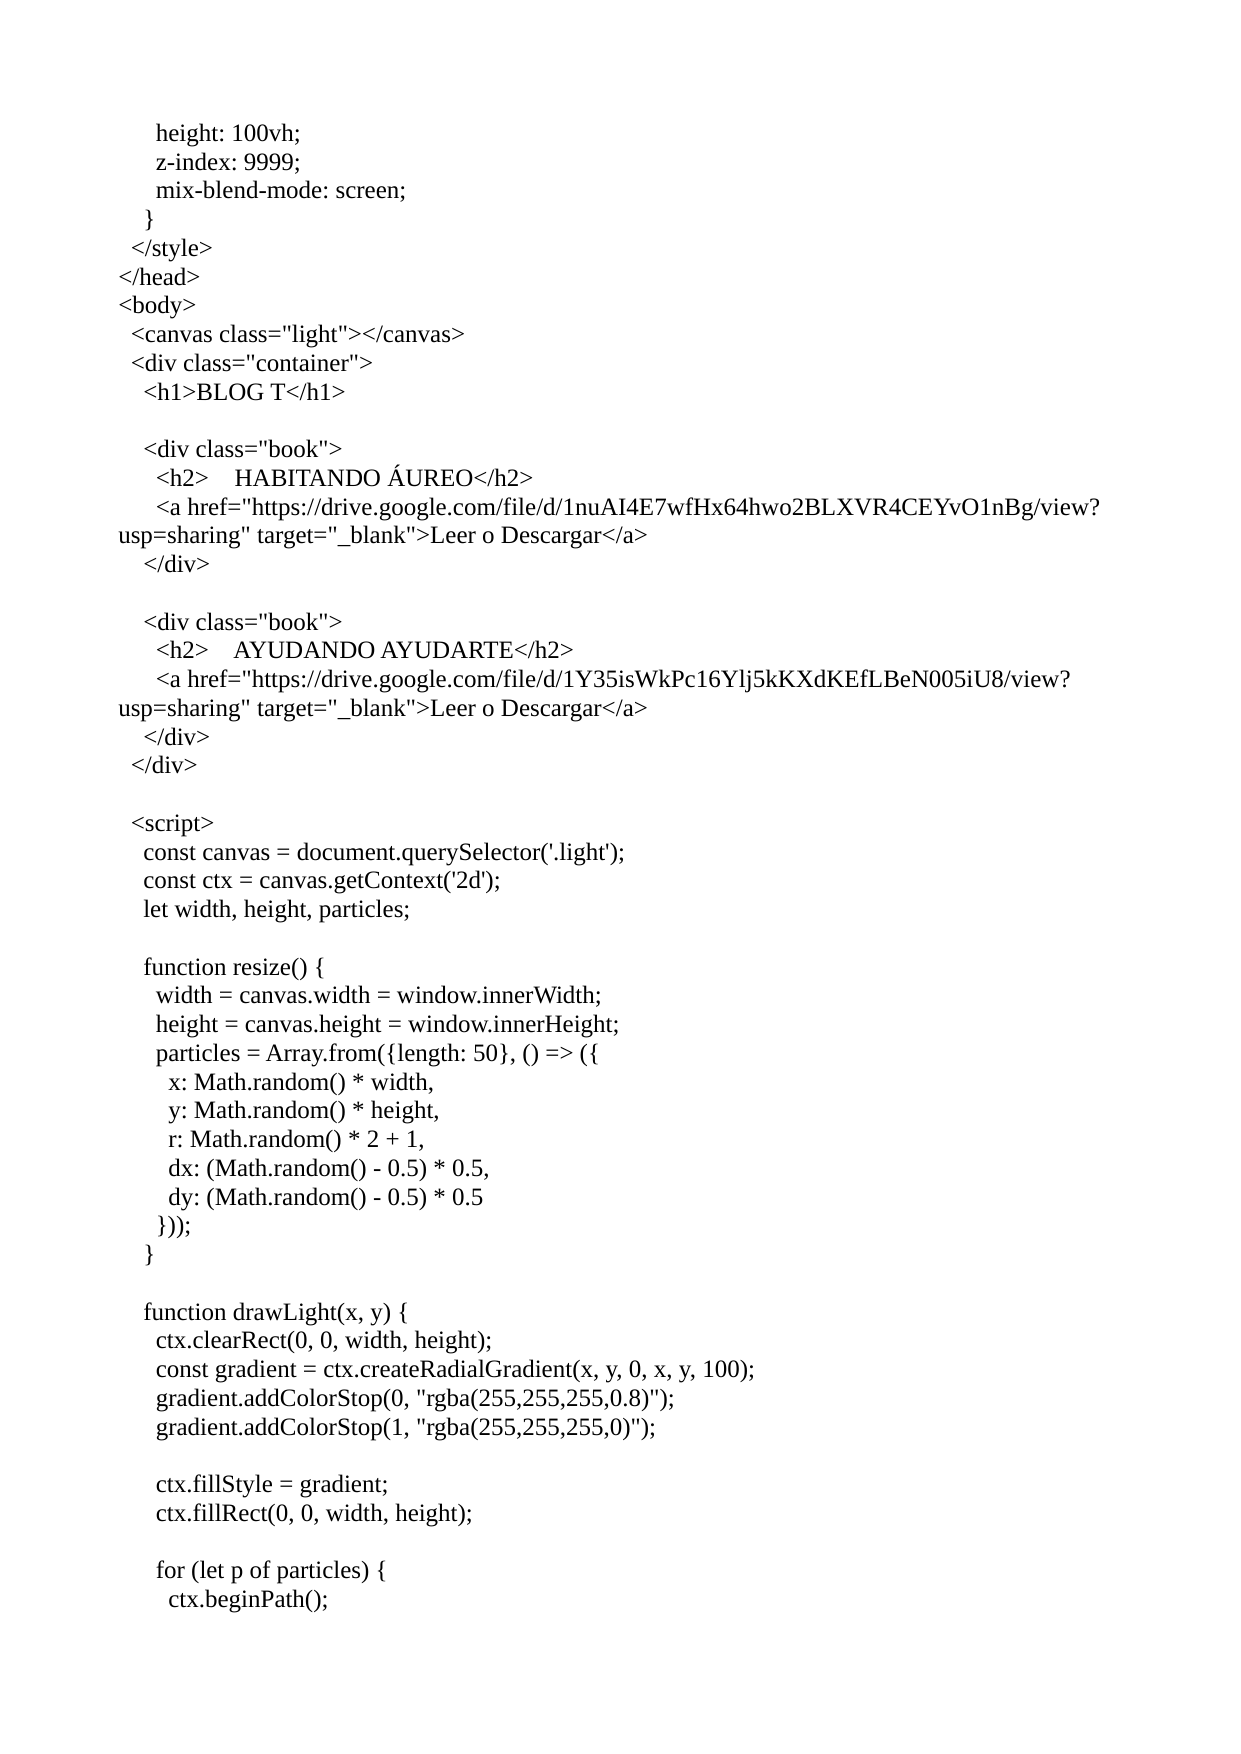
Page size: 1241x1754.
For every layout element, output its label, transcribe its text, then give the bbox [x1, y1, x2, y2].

text x: Math.random() * width, [118, 1067, 1122, 1096]
text <script> [118, 808, 1122, 837]
text ctx.fillRect(0, 0, width, height); [118, 1498, 1122, 1527]
text gradient.addColorStop(0, "rgba(255,255,255,0.8)"); [118, 1383, 1122, 1412]
text ctx.beginPath(); [118, 1584, 1122, 1613]
text z-index: 9999; [118, 147, 1122, 176]
text particles = Array.from({length: 50}, () => ({ [118, 1038, 1122, 1067]
text } [118, 1239, 1122, 1268]
text } [118, 204, 1122, 233]
text <a href="https://drive.google.com/file/d/1Y35isWkPc16Ylj5kKXdKEfLBeN005iU8/view?usp=sharing" target="_blank">Leer o Descargar</a> [118, 664, 1122, 722]
text <h1>BLOG T</h1> [118, 377, 1122, 406]
text <body> [118, 291, 1122, 319]
text const canvas = document.querySelector('.light'); [118, 837, 1122, 866]
text <div class="book"> [118, 434, 1122, 463]
text <h2>📘 HABITANDO ÁUREO</h2> [118, 463, 1122, 492]
text const gradient = ctx.createRadialGradient(x, y, 0, x, y, 100); [118, 1354, 1122, 1383]
text <h2>📙 AYUDANDO AYUDARTE</h2> [118, 636, 1122, 664]
text dx: (Math.random() - 0.5) * 0.5, [118, 1153, 1122, 1182]
text </style> [118, 233, 1122, 262]
text ctx.clearRect(0, 0, width, height); [118, 1326, 1122, 1354]
text function drawLight(x, y) { [118, 1297, 1122, 1326]
text r: Math.random() * 2 + 1, [118, 1124, 1122, 1153]
text <div class="container"> [118, 348, 1122, 377]
text </div> [118, 751, 1122, 779]
text </div> [118, 549, 1122, 578]
text gradient.addColorStop(1, "rgba(255,255,255,0)"); [118, 1412, 1122, 1441]
text dy: (Math.random() - 0.5) * 0.5 [118, 1182, 1122, 1211]
text y: Math.random() * height, [118, 1096, 1122, 1124]
text })); [118, 1211, 1122, 1239]
text const ctx = canvas.getContext('2d'); [118, 866, 1122, 894]
text let width, height, particles; [118, 894, 1122, 923]
text for (let p of particles) { [118, 1556, 1122, 1584]
text <div class="book"> [118, 607, 1122, 636]
text width = canvas.width = window.innerWidth; [118, 981, 1122, 1009]
text </head> [118, 262, 1122, 291]
text <canvas class="light"></canvas> [118, 319, 1122, 348]
text ctx.fillStyle = gradient; [118, 1469, 1122, 1498]
text </div> [118, 722, 1122, 751]
text <a href="https://drive.google.com/file/d/1nuAI4E7wfHx64hwo2BLXVR4CEYvO1nBg/view?usp=sharing" target="_blank">Leer o Descargar</a> [118, 492, 1122, 549]
text height: 100vh; [118, 118, 1122, 147]
text height = canvas.height = window.innerHeight; [118, 1009, 1122, 1038]
text function resize() { [118, 952, 1122, 981]
text mix-blend-mode: screen; [118, 176, 1122, 204]
